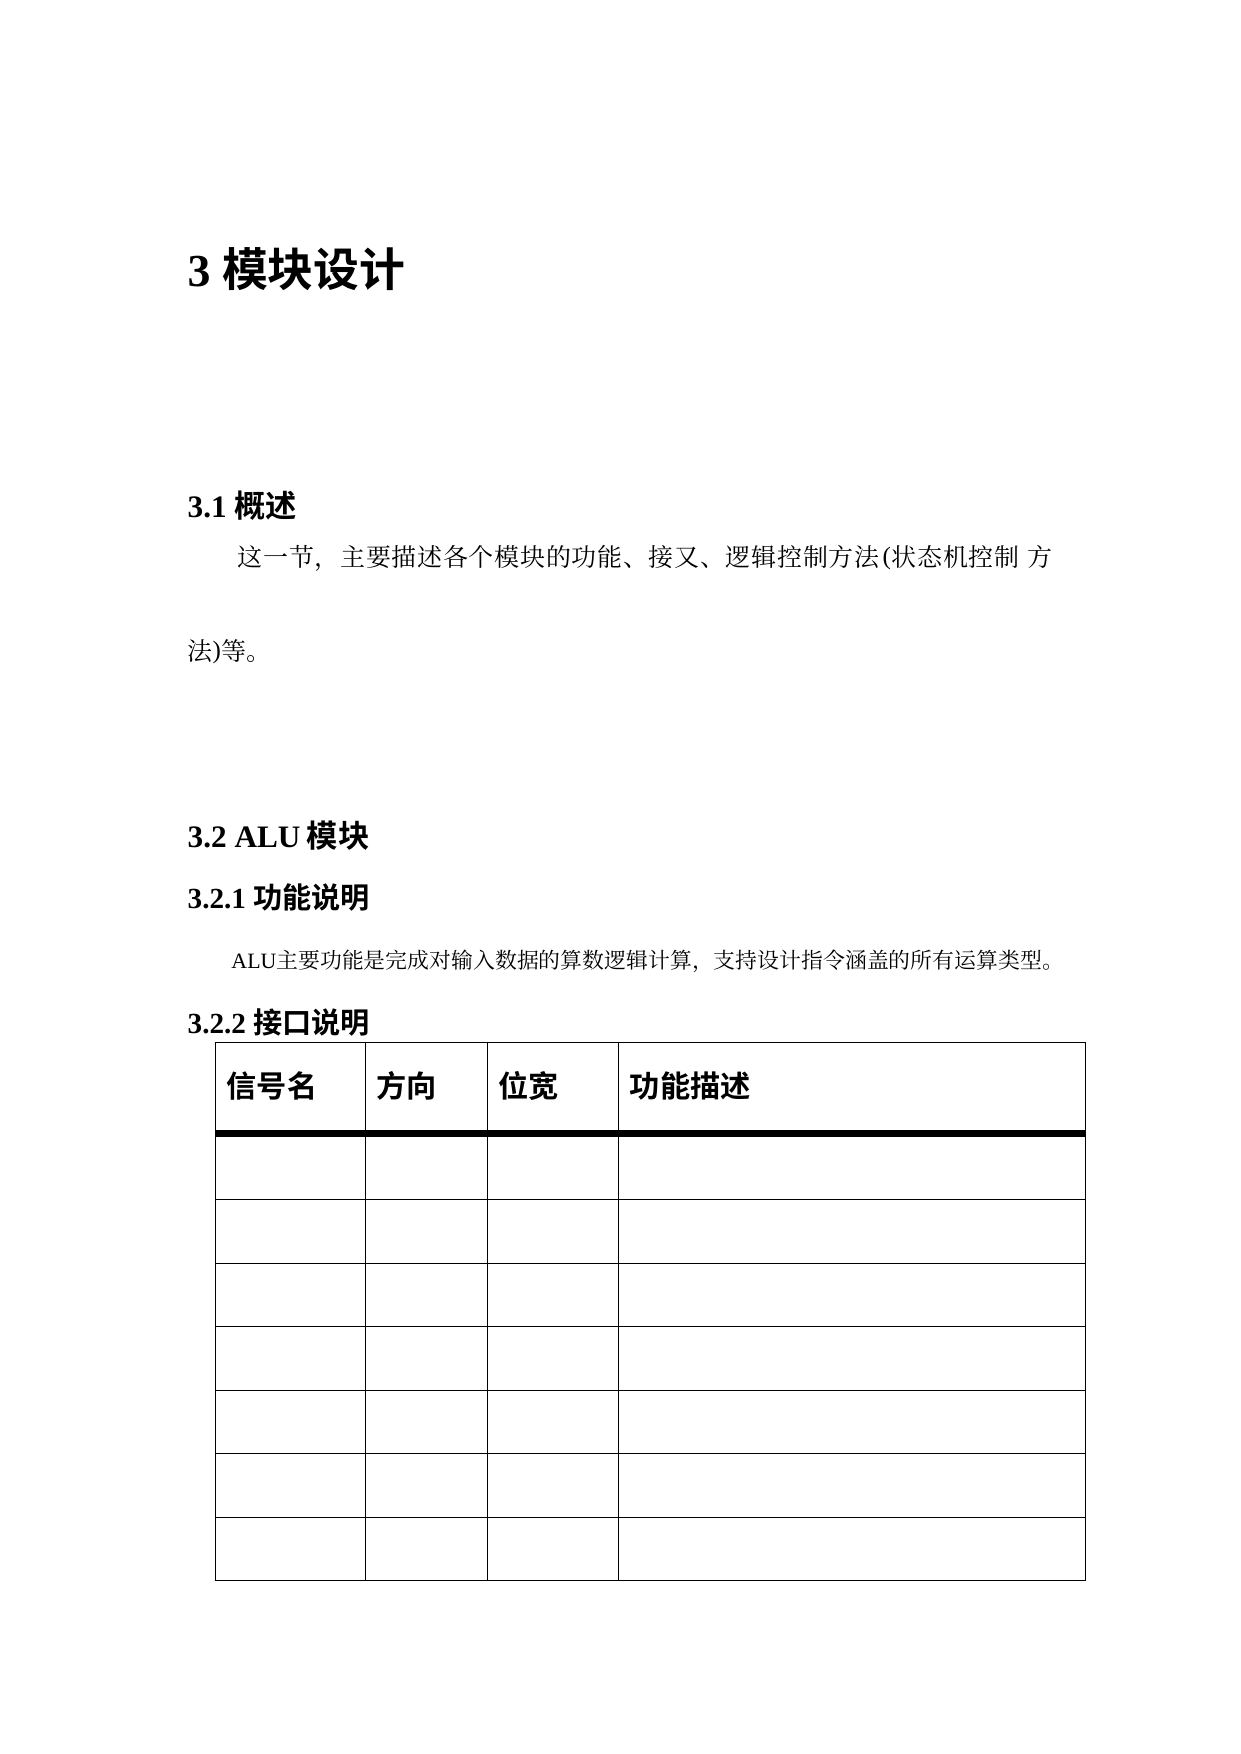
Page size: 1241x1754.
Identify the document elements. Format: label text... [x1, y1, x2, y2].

table_cell [488, 1264, 618, 1326]
table_cell [366, 1391, 487, 1453]
table_cell [619, 1391, 1085, 1453]
table_header 方向 [366, 1043, 487, 1130]
table_cell [216, 1391, 365, 1453]
table_header 位宽 [488, 1043, 618, 1130]
subtitle ALU模块 [187, 792, 1053, 854]
table_cell [366, 1454, 487, 1517]
table_cell [619, 1137, 1085, 1199]
table_cell [619, 1327, 1085, 1390]
table_cell [366, 1137, 487, 1199]
text 这一节，主要描述各个模块的功能、接又、逻辑控制方法(状态机控制 方法)等。 [187, 524, 1053, 681]
table_cell [619, 1264, 1085, 1326]
table_cell [216, 1327, 365, 1390]
subtitle 功能说明 [187, 854, 1053, 917]
table_cell [366, 1200, 487, 1263]
table_cell [619, 1518, 1085, 1580]
table_cell [216, 1454, 365, 1517]
text ALU主要功能是完成对输入数据的算数逻辑计算，支持设计指令涵盖的所有运算类型。 [187, 917, 1053, 979]
table_cell [619, 1454, 1085, 1517]
table_header 信号名 [216, 1043, 365, 1130]
table_cell [488, 1391, 618, 1453]
table_cell [366, 1518, 487, 1580]
table_cell [366, 1327, 487, 1390]
table_cell [216, 1518, 365, 1580]
subtitle 接口说明 [187, 979, 1053, 1042]
table_cell [488, 1454, 618, 1517]
table_cell [488, 1137, 618, 1199]
subtitle 概述 [187, 462, 1053, 524]
table_cell [216, 1200, 365, 1263]
table_header 功能描述 [619, 1043, 1085, 1130]
table_cell [488, 1200, 618, 1263]
table_cell [488, 1518, 618, 1580]
table_cell [216, 1264, 365, 1326]
table_cell [216, 1137, 365, 1199]
table_cell [366, 1264, 487, 1326]
subtitle 模块设计 [187, 194, 1053, 319]
table_cell [488, 1327, 618, 1390]
table_cell [619, 1200, 1085, 1263]
